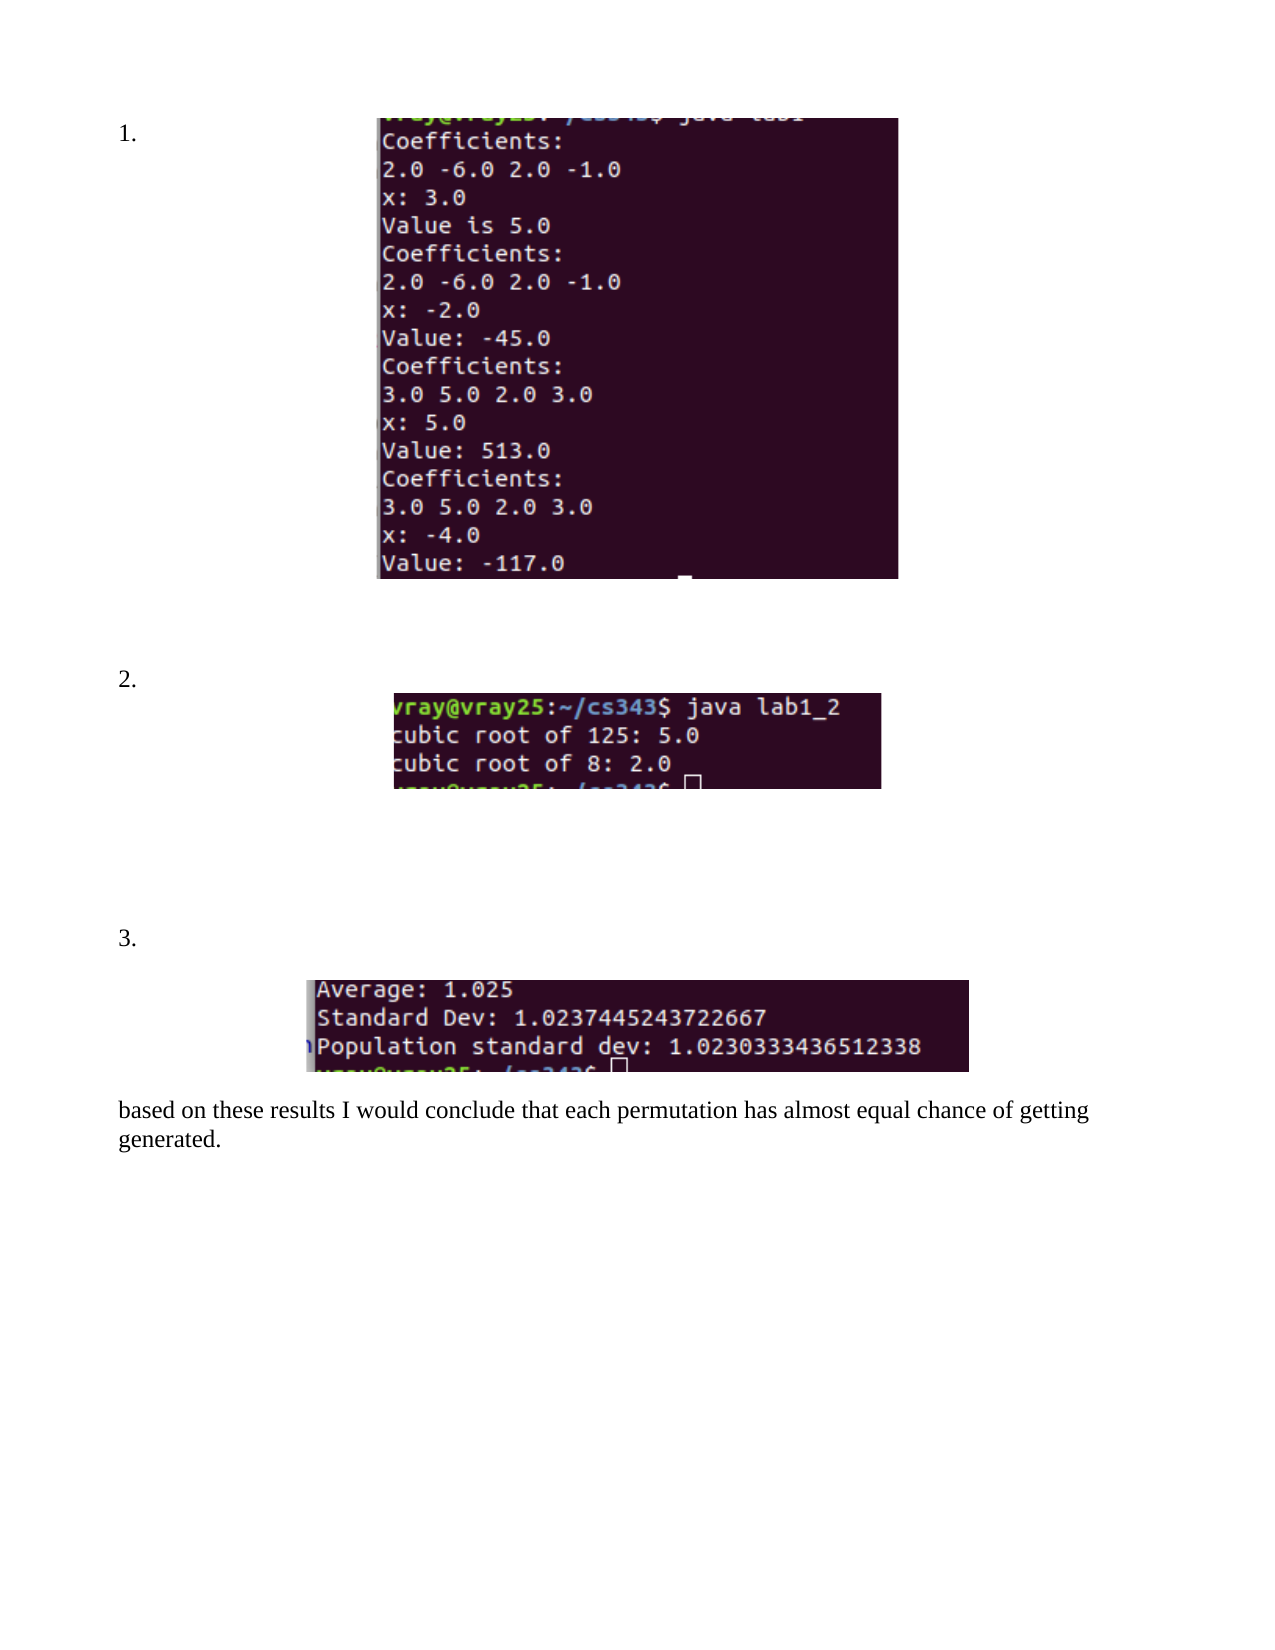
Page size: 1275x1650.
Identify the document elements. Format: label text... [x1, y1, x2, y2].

text 3. [118, 923, 1157, 952]
text based on these results I would conclude that each permutation has almost equal chance of getting generated. [118, 1096, 1157, 1153]
text 1. [118, 118, 376, 147]
text 2. [118, 664, 1157, 693]
picture [306, 980, 969, 1072]
picture [393, 693, 882, 789]
text [899, 118, 1157, 147]
picture [376, 118, 899, 579]
